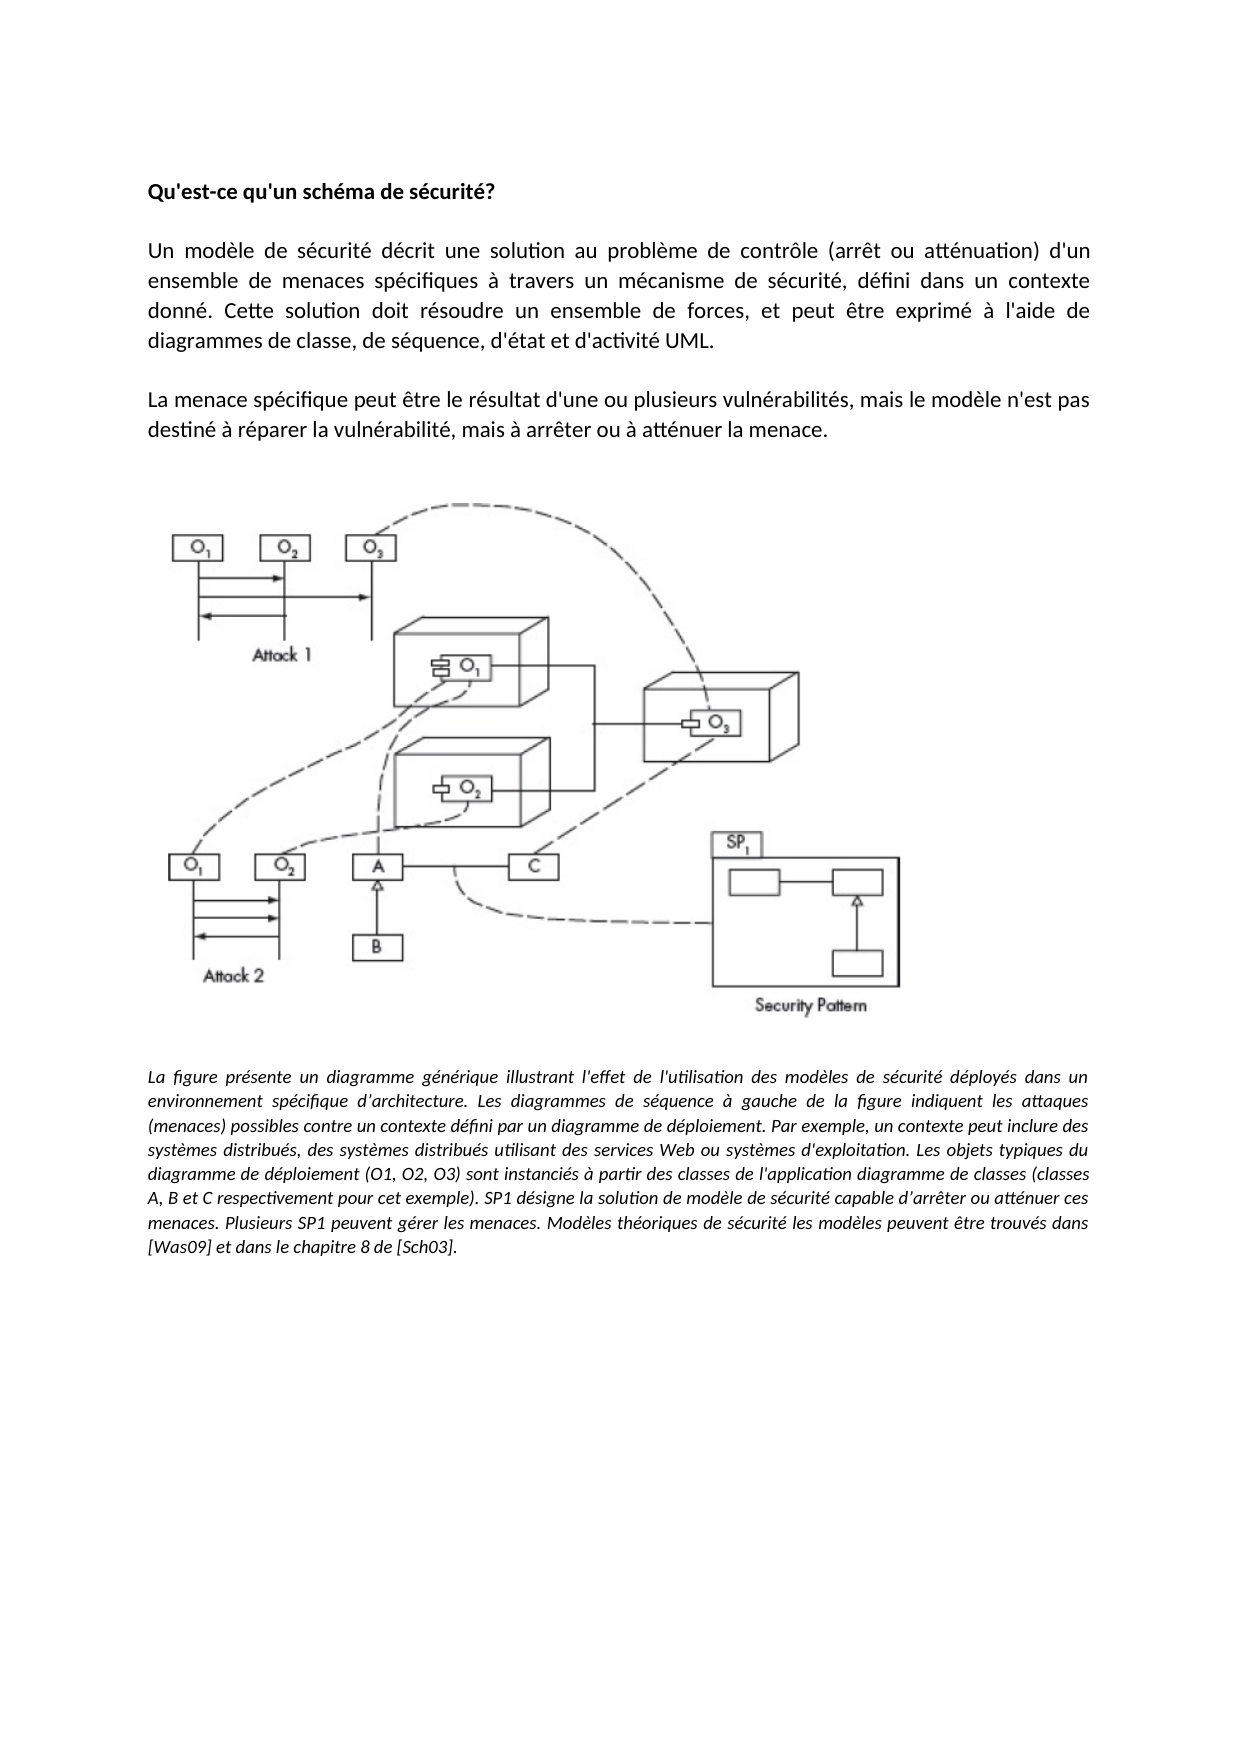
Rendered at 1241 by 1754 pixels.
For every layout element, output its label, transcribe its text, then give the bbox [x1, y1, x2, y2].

text Un modèle de sécurité décrit une solution au problème de contrôle (arrêt ou atténuation) d'un ensemble de menaces spécifiques à travers un mécanisme de sécurité, défini dans un contexte donné. Cette solution doit résoudre un ensemble de forces, et peut être exprimé à l'aide de diagrammes de classe, de séquence, d'état et d'activité UML. [148, 237, 1093, 354]
text La figure présente un diagramme générique illustrant l'effet de l'utilisation des modèles de sécurité déployés dans un environnement spécifique d’architecture. Les diagrammes de séquence à gauche de la figure indiquent les attaques (menaces) possibles contre un contexte défini par un diagramme de déploiement. Par exemple, un contexte peut inclure des systèmes distribués, des systèmes distribués utilisant des services Web ou systèmes d'exploitation. Les objets typiques du diagramme de déploiement (O1, O2, O3) sont instanciés à partir des classes de l'application diagramme de classes (classes A, B et C respectivement pour cet exemple). SP1 désigne la solution de modèle de sécurité capable d’arrêter ou atténuer ces menaces. Plusieurs SP1 peuvent gérer les menaces. Modèles théoriques de sécurité les modèles peuvent être trouvés dans [Was09] et dans le chapitre 8 de [Sch03]. [148, 1065, 1093, 1258]
text Qu'est-ce qu'un schéma de sécurité? [148, 177, 1093, 205]
text La menace spécifique peut être le résultat d'une ou plusieurs vulnérabilités, mais le modèle n'est pas destiné à réparer la vulnérabilité, mais à arrêter ou à atténuer la menace. [148, 385, 1093, 443]
